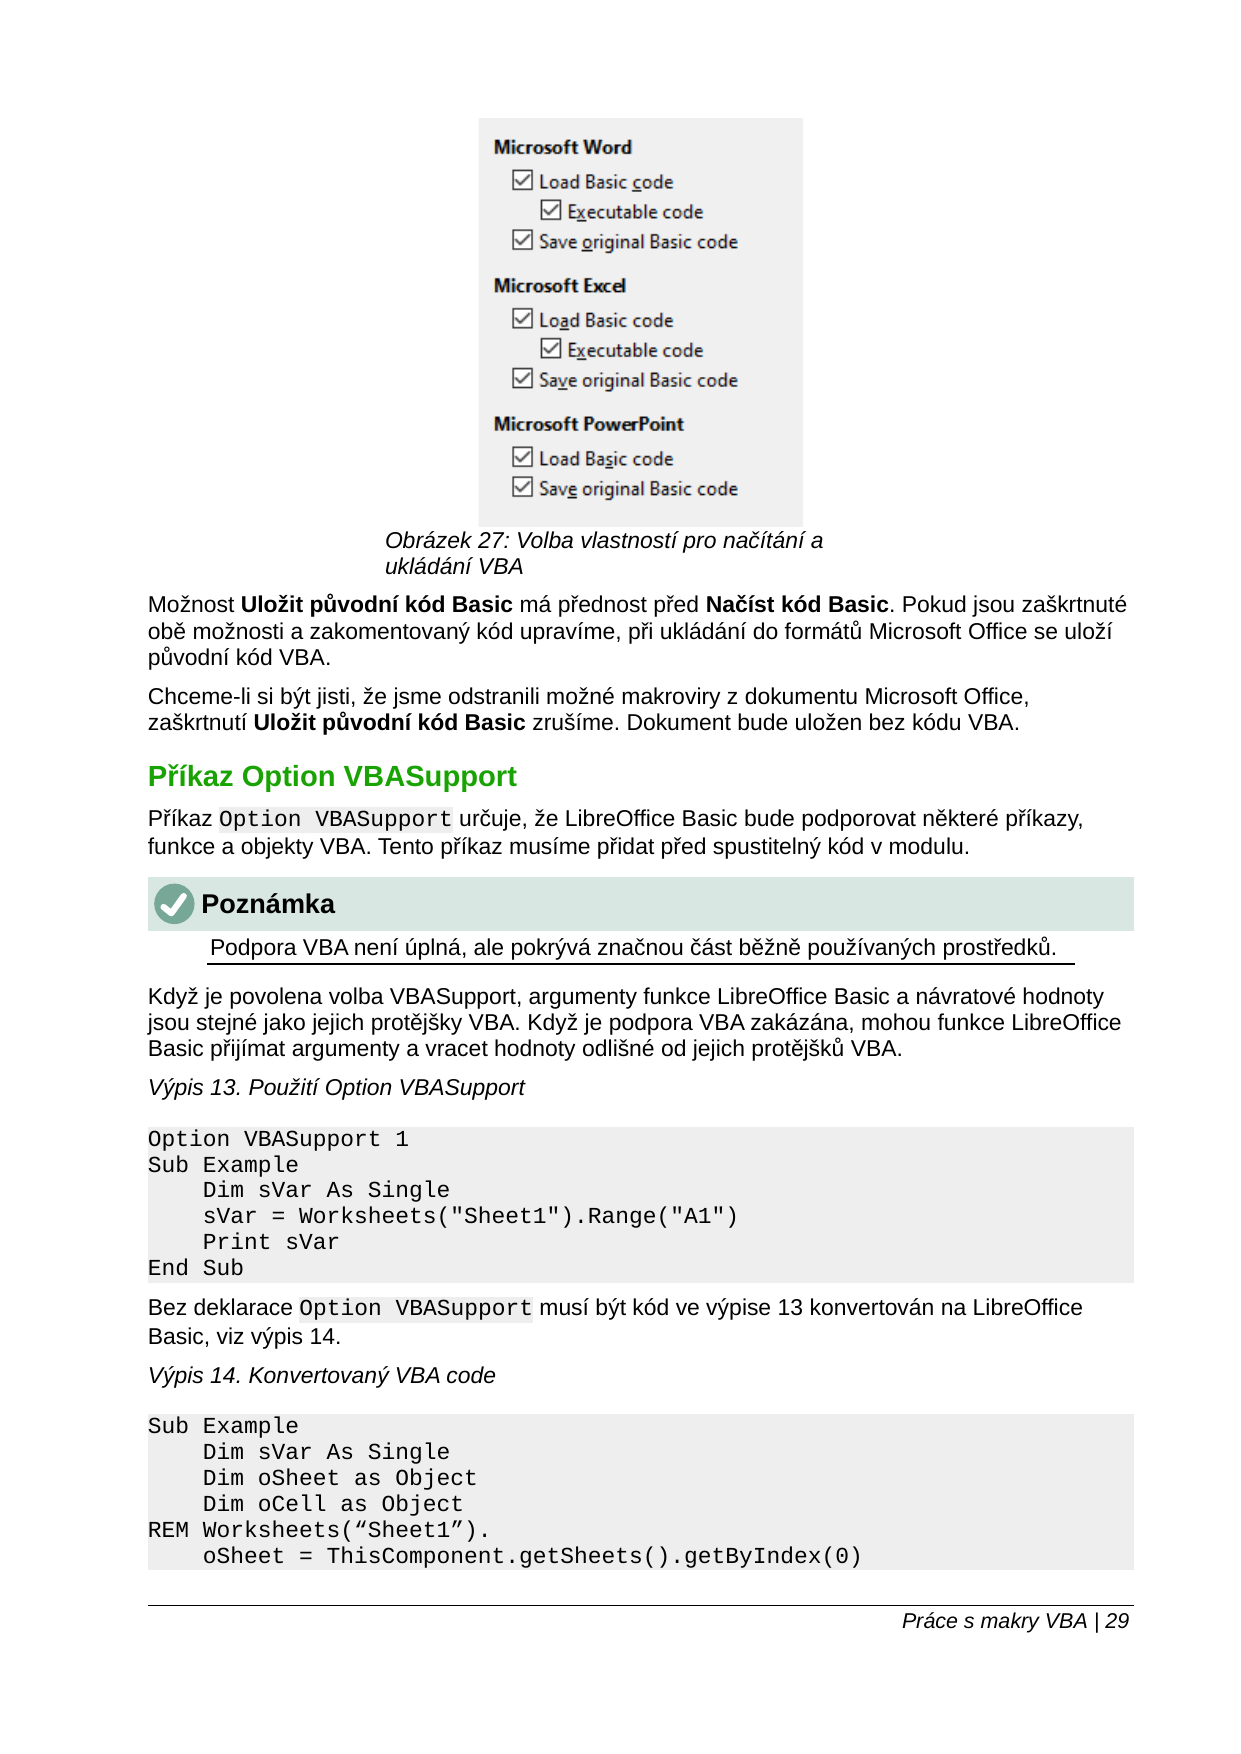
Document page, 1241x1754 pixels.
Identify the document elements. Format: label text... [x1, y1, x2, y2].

text Option VBASupport 1 Sub Example Dim sVar As Single sVar = Worksheets("Sheet1").Range("A1") Print sVar End Sub [148, 1127, 1134, 1283]
picture [478, 118, 804, 527]
text Podpora VBA není úplná, ale pokrývá značnou část běžně používaných prostředků. [207, 931, 1075, 963]
text Příkaz Option VBASupport určuje, že LibreOffice Basic bude podporovat některé příkazy, funkce a objekty VBA. Tento příkaz musíme přidat před spustitelný kód v modulu. [148, 805, 1134, 859]
subtitle Poznámka [148, 877, 1134, 931]
text Obrázek 27: Volba vlastností pro načítání a ukládání VBA [385, 527, 897, 579]
text Výpis 13. Použití Option VBASupport [148, 1074, 1134, 1101]
text Sub Example Dim sVar As Single Dim oSheet as Object Dim oCell as Object REM Worksheets(“Sheet1”). oSheet = ThisComponent.getSheets().getByIndex(0) [148, 1414, 1134, 1570]
text Chceme-li si být jisti, že jsme odstranili možné makroviry z dokumentu Microsoft Office, zaškrtnutí Uložit původní kód Basic zrušíme. Dokument bude uložen bez kódu VBA. [148, 683, 1134, 736]
text Když je povolena volba VBASupport, argumenty funkce LibreOffice Basic a návratové hodnoty jsou stejné jako jejich protějšky VBA. Když je podpora VBA zakázána, mohou funkce LibreOffice Basic přijímat argumenty a vracet hodnoty odlišné od jejich protějšků VBA. [148, 983, 1134, 1062]
text Výpis 14. Konvertovaný VBA code [148, 1362, 1134, 1388]
subtitle Příkaz Option VBASupport [148, 759, 1134, 793]
text Možnost Uložit původní kód Basic má přednost před Načíst kód Basic. Pokud jsou zaškrtnuté obě možnosti a zakomentovaný kód upravíme, při ukládání do formátů Microsoft Office se uloží původní kód VBA. [148, 591, 1134, 671]
text Bez deklarace Option VBASupport musí být kód ve výpise 13 konvertován na LibreOffice Basic, viz výpis 14. [148, 1294, 1134, 1349]
